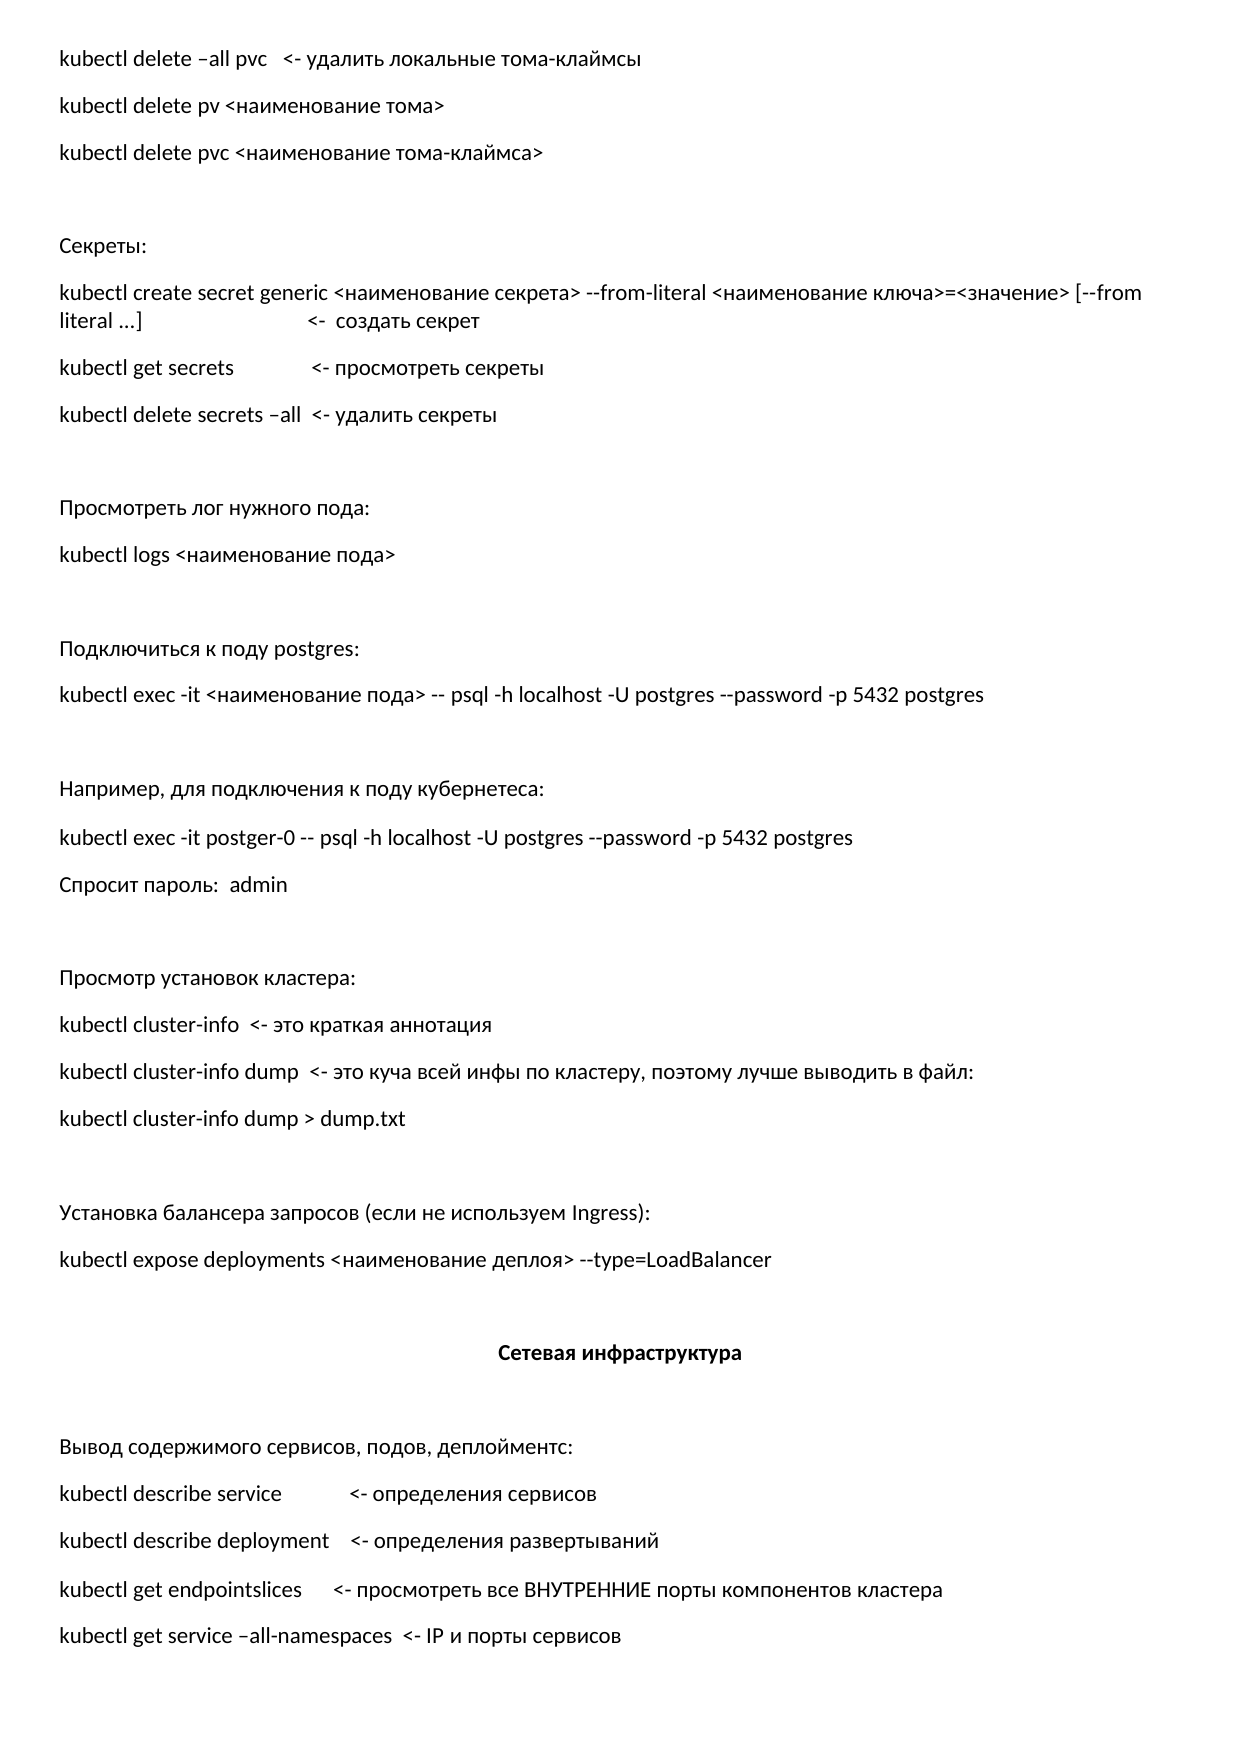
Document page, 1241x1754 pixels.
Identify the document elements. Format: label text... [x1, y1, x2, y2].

text kubectl cluster-info <- это краткая аннотация [59, 1010, 1181, 1038]
text Установка балансера запросов (если не используем Ingress): [59, 1198, 1181, 1226]
text kubectl logs <наименование пода> [59, 540, 1181, 568]
text kubectl cluster-info dump <- это куча всей инфы по кластеру, поэтому лучше выводить в файл: [59, 1057, 1181, 1085]
text Просмотреть лог нужного пода: [59, 493, 1181, 521]
text kubectl delete pv <наименование тома> [59, 91, 1181, 119]
text kubectl get service –all-namespaces <- IP и порты сервисов [59, 1622, 1181, 1650]
text kubectl exec -it postger-0 -- psql -h localhost -U postgres --password -p 5432 postgres [59, 823, 1181, 851]
text Спросит пароль: admin [59, 870, 1181, 898]
text kubectl get endpointslices <- просмотреть все ВНУТРЕННИЕ порты компонентов кластера [59, 1575, 1181, 1603]
text kubectl delete –all pvc <- удалить локальные тома-клаймсы [59, 44, 1181, 72]
text kubectl exec -it <наименование пода> -- psql -h localhost -U postgres --password -p 5432 postgres [59, 680, 1181, 708]
text Секреты: [59, 231, 1181, 259]
text Например, для подключения к поду кубернетеса: [59, 774, 1181, 802]
text kubectl create secret generic <наименование секрета> --from-literal <наименование ключа>=<значение> [--from literal ...] <- создать секрет [59, 278, 1181, 334]
text kubectl get secrets <- просмотреть секреты [59, 353, 1181, 381]
text Сетевая инфраструктура [59, 1338, 1181, 1366]
text kubectl cluster-info dump > dump.txt [59, 1104, 1181, 1132]
text Просмотр установок кластера: [59, 963, 1181, 991]
text Вывод содержимого сервисов, подов, деплойментс: [59, 1432, 1181, 1460]
text kubectl delete pvc <наименование тома-клаймса> [59, 138, 1181, 166]
text kubectl describe service <- определения сервисов [59, 1479, 1181, 1507]
text kubectl delete secrets –all <- удалить секреты [59, 400, 1181, 428]
text kubectl expose deployments <наименование деплоя> --type=LoadBalancer [59, 1245, 1181, 1273]
text kubectl describe deployment <- определения развертываний [59, 1526, 1181, 1554]
text Подключиться к поду postgres: [59, 634, 1181, 662]
